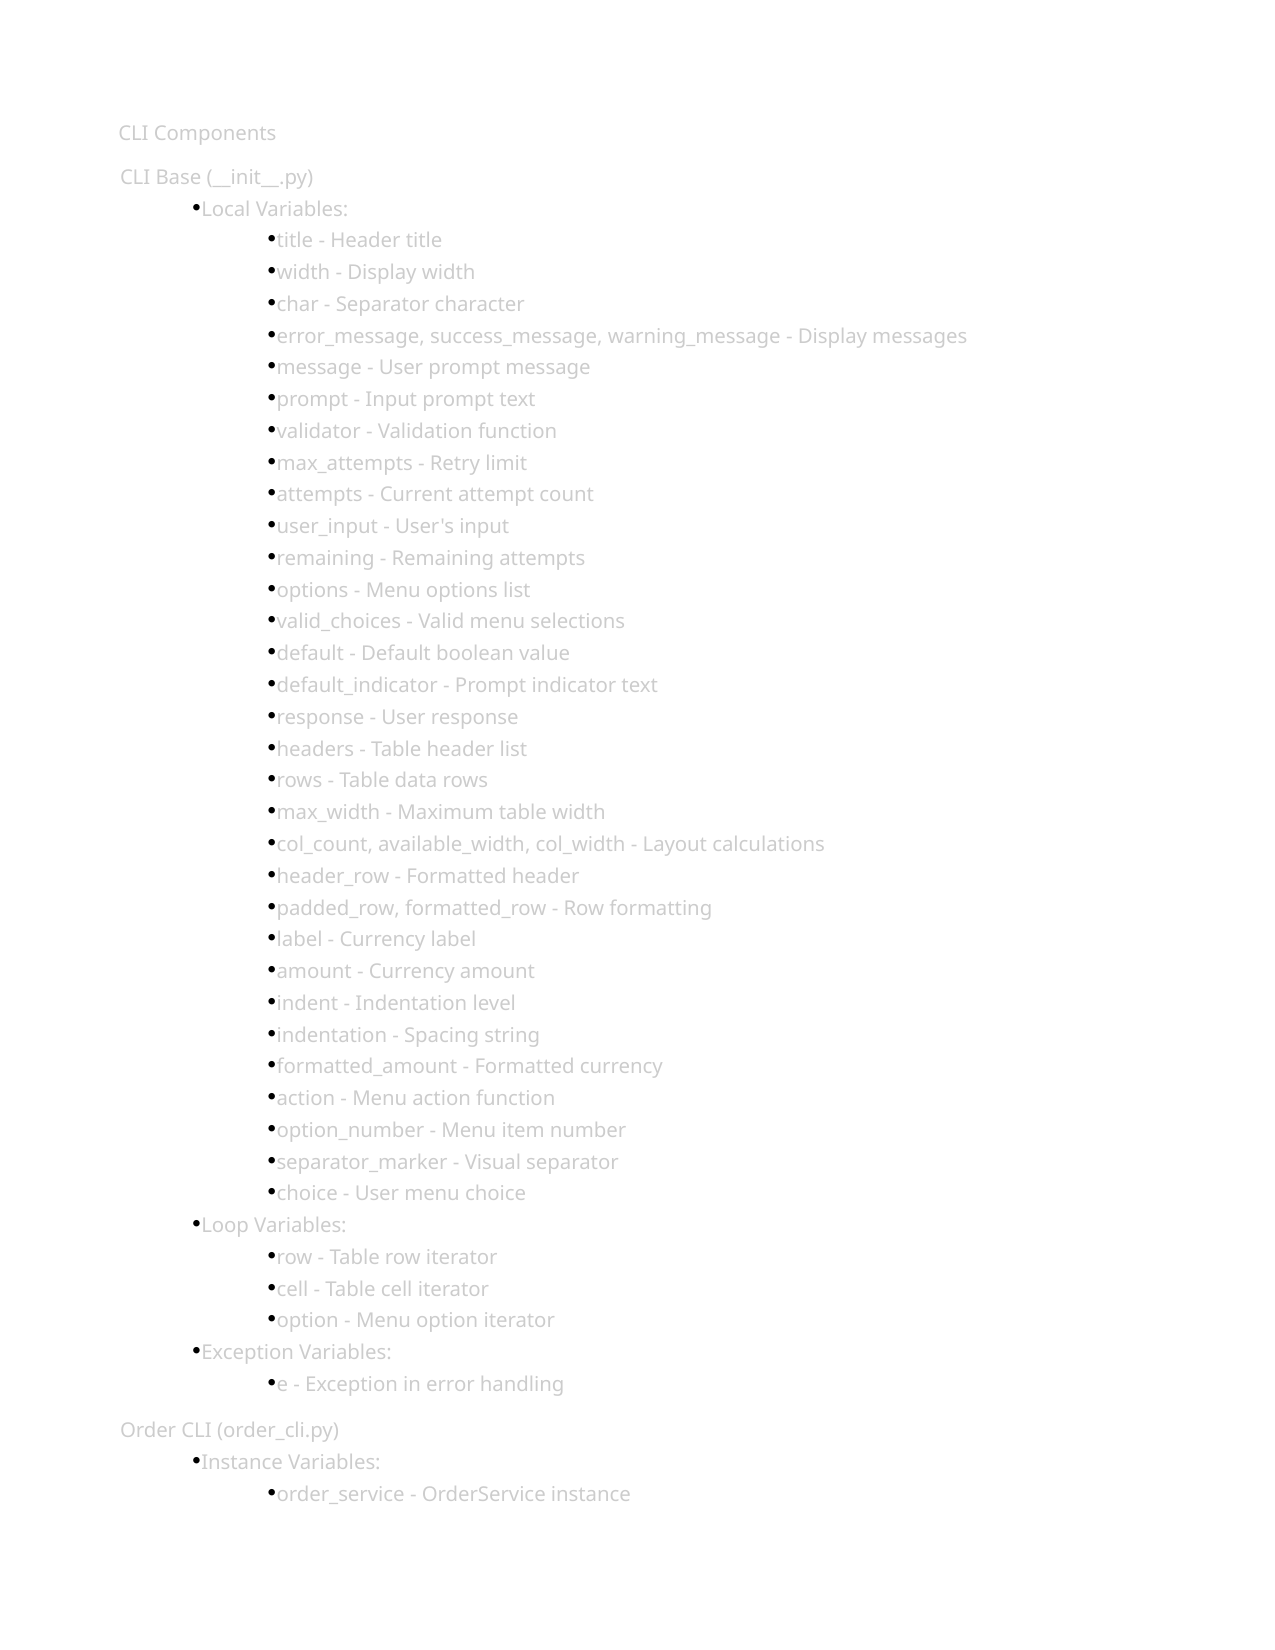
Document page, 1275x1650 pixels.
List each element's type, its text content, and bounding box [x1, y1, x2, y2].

list error_message, success_message, warning_message - Display messages [120, 321, 1155, 349]
list action - Menu action function [120, 1084, 1155, 1111]
list padded_row, formatted_row - Row formatting [120, 893, 1155, 921]
list validator - Validation function [120, 417, 1155, 444]
list attempts - Current attempt count [120, 480, 1155, 508]
list valid_choices - Valid menu selections [120, 607, 1155, 635]
list Loop Variables: [118, 1211, 1157, 1238]
list prompt - Input prompt text [120, 385, 1155, 412]
list indentation - Spacing string [120, 1020, 1155, 1048]
list max_width - Maximum table width [120, 798, 1155, 826]
list user_input - User's input [120, 512, 1155, 539]
list e - Exception in error handling [120, 1370, 1155, 1397]
list rows - Table data rows [120, 766, 1155, 794]
list remaining - Remaining attempts [120, 544, 1155, 571]
list header_row - Formatted header [120, 861, 1155, 889]
list Exception Variables: [118, 1338, 1157, 1366]
list amount - Currency amount [120, 957, 1155, 984]
list choice - User menu choice [120, 1179, 1155, 1207]
list indent - Indentation level [120, 988, 1155, 1016]
list cell - Table cell iterator [120, 1274, 1155, 1302]
subtitle CLI Components [118, 118, 1157, 146]
list Local Variables: [118, 194, 1157, 222]
list separator_marker - Visual separator [120, 1147, 1155, 1175]
list title - Header title [120, 226, 1155, 254]
list row - Table row iterator [120, 1243, 1155, 1270]
list headers - Table header list [120, 734, 1155, 762]
list default_indicator - Prompt indicator text [120, 671, 1155, 698]
list response - User response [120, 702, 1155, 730]
list formatted_amount - Formatted currency [120, 1052, 1155, 1080]
list max_attempts - Retry limit [120, 448, 1155, 476]
list Instance Variables: [118, 1448, 1157, 1476]
list char - Separator character [120, 289, 1155, 317]
list width - Display width [120, 258, 1155, 285]
list option - Menu option iterator [120, 1306, 1155, 1334]
list default - Default boolean value [120, 639, 1155, 667]
list options - Menu options list [120, 575, 1155, 603]
list option_number - Menu item number [120, 1116, 1155, 1143]
list label - Currency label [120, 925, 1155, 953]
list message - User prompt message [120, 353, 1155, 381]
list col_count, available_width, col_width - Layout calculations [120, 829, 1155, 857]
list order_service - OrderService instance [120, 1479, 1155, 1507]
subtitle Order CLI (order_cli.py) [120, 1416, 1155, 1444]
subtitle CLI Base (__init__.py) [120, 162, 1155, 190]
